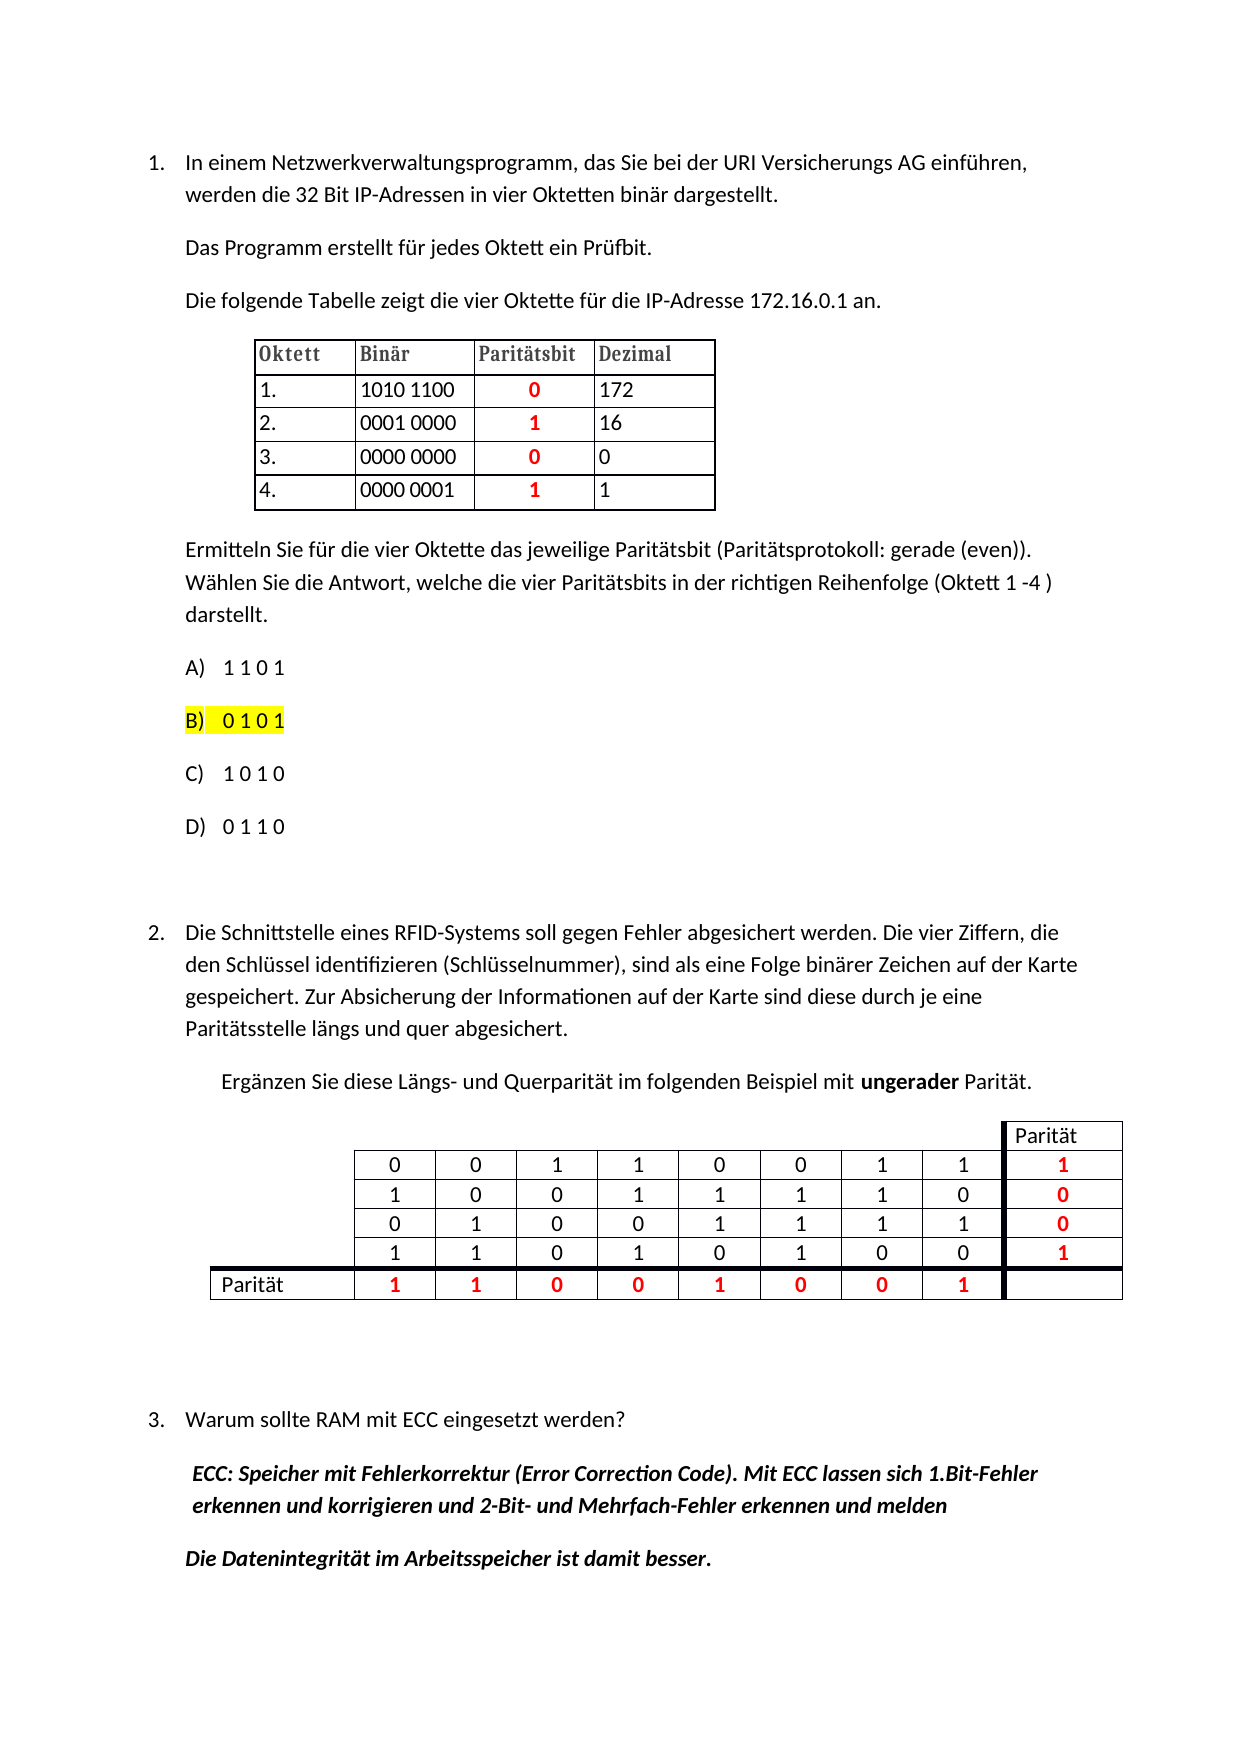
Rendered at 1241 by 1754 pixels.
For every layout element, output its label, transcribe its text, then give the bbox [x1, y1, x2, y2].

table_cell 1 [355, 1238, 435, 1266]
table_header [354, 1121, 435, 1149]
table_cell 1 [761, 1209, 841, 1237]
text ECC: Speicher mit Fehlerkorrektur (Error Correction Code). Mit ECC lassen sich 1.Bit-Fehler erkennen und korrigieren und 2-Bit- und Mehrfach-Fehler erkennen und melden [192, 1459, 1093, 1519]
table_header [923, 1121, 1001, 1149]
table_cell 1 [761, 1180, 841, 1208]
table_cell [210, 1150, 354, 1179]
table_cell 0 [517, 1209, 597, 1237]
table_cell 0 [517, 1238, 597, 1266]
table_header [841, 1121, 922, 1149]
list 0 1 1 0 [185, 812, 1093, 840]
table_cell 3. [256, 442, 355, 474]
table_cell 1 [475, 476, 594, 509]
table_cell 0 [1007, 1180, 1122, 1208]
table_cell 0 [679, 1238, 760, 1266]
table_cell 1 [598, 1180, 678, 1208]
table_cell 0 [355, 1209, 435, 1237]
table_cell 0000 0000 [356, 442, 474, 474]
table_header [210, 1121, 354, 1149]
table_cell 16 [595, 408, 714, 441]
list In einem Netzwerkverwaltungsprogramm, das Sie bei der URI Versicherungs AG einführen, werden die 32 Bit IP-Adressen in vier Oktetten binär dargestellt. [148, 148, 1093, 208]
table_header Binär [356, 341, 474, 374]
table_header [598, 1121, 679, 1149]
table_cell 1 [595, 476, 714, 509]
table_cell 0 [761, 1151, 841, 1179]
table_cell 0 [1007, 1209, 1122, 1237]
table_cell 1 [598, 1238, 678, 1266]
table_cell 1 [679, 1271, 760, 1298]
text Die folgende Tabelle zeigt die vier Oktette für die IP-Adresse 172.16.0.1 an. [185, 286, 1093, 314]
table_cell 0 [475, 442, 594, 474]
table_cell 1 [517, 1151, 597, 1179]
table_cell 1 [842, 1180, 922, 1208]
table_cell 1010 1100 [356, 376, 474, 407]
list 1 0 1 0 [185, 759, 1093, 787]
table_cell 1 [679, 1209, 760, 1237]
table_cell 0 [679, 1151, 760, 1179]
table_cell [210, 1179, 354, 1208]
table_cell 1 [598, 1151, 678, 1179]
table_cell 1 [436, 1271, 516, 1298]
table_header [760, 1121, 841, 1149]
table_cell 1. [256, 376, 355, 407]
list Die Schnittstelle eines RFID-Systems soll gegen Fehler abgesichert werden. Die vier Ziffern, die den Schlüssel identifizieren (Schlüsselnummer), sind als eine Folge binärer Zeichen auf der Karte gespeichert. Zur Absicherung der Informationen auf der Karte sind diese durch je eine Paritätsstelle längs und quer abgesichert. [148, 918, 1093, 1042]
table_cell 1 [436, 1238, 516, 1266]
table_cell 0000 0001 [356, 476, 474, 509]
text Ermitteln Sie für die vier Oktette das jeweilige Paritätsbit (Paritätsprotokoll: gerade (even)). Wählen Sie die Antwort, welche die vier Paritätsbits in der richtigen Reihenfolge (Oktett 1 -4 ) darstellt. [185, 535, 1093, 628]
table_cell 0001 0000 [356, 408, 474, 441]
table_cell 1 [761, 1238, 841, 1266]
table_cell [1007, 1271, 1122, 1298]
table_header [679, 1121, 760, 1149]
table_cell 1 [842, 1209, 922, 1237]
table_cell [210, 1237, 354, 1266]
text Ergänzen Sie diese Längs- und Querparität im folgenden Beispiel mit ungerader Parität. [221, 1067, 1093, 1096]
table_cell 1 [923, 1151, 1001, 1179]
table_cell 0 [475, 376, 594, 407]
table_cell 0 [517, 1271, 597, 1298]
table_cell 2. [256, 408, 355, 441]
table_header Paritätsbit [475, 341, 594, 374]
table_cell 0 [842, 1238, 922, 1266]
table_cell 0 [355, 1151, 435, 1179]
table_cell 0 [517, 1180, 597, 1208]
table_cell 0 [842, 1271, 922, 1298]
table_cell 1 [1007, 1238, 1122, 1266]
table_cell Parität [211, 1271, 354, 1298]
table_cell 0 [598, 1209, 678, 1237]
table_cell 4. [256, 476, 355, 509]
table_header Oktett [256, 341, 355, 374]
table_cell [210, 1208, 354, 1237]
text Die Datenintegrität im Arbeitsspeicher ist damit besser. [185, 1544, 1093, 1572]
table_cell 1 [436, 1209, 516, 1237]
table_cell 1 [355, 1271, 435, 1298]
table_cell 1 [842, 1151, 922, 1179]
table_cell 0 [761, 1271, 841, 1298]
table_header Parität [1007, 1122, 1122, 1149]
table_cell 1 [923, 1209, 1001, 1237]
list Warum sollte RAM mit ECC eingesetzt werden? [148, 1406, 1093, 1434]
list 1 1 0 1 [185, 653, 1093, 681]
table_cell 1 [355, 1180, 435, 1208]
table_header Dezimal [595, 341, 714, 374]
table_cell 1 [475, 408, 594, 441]
table_cell 0 [598, 1271, 678, 1298]
table_cell 0 [436, 1180, 516, 1208]
text Das Programm erstellt für jedes Oktett ein Prüfbit. [185, 233, 1093, 261]
table_cell 1 [1007, 1151, 1122, 1179]
table_cell 172 [595, 376, 714, 407]
table_cell 0 [923, 1180, 1001, 1208]
list 0 1 0 1 [185, 706, 1093, 734]
table_cell 0 [436, 1151, 516, 1179]
table_cell 1 [923, 1271, 1001, 1298]
table_cell 1 [679, 1180, 760, 1208]
table_cell 0 [923, 1238, 1001, 1266]
table_header [516, 1121, 597, 1149]
table_header [435, 1121, 516, 1149]
table_cell 0 [595, 442, 714, 474]
